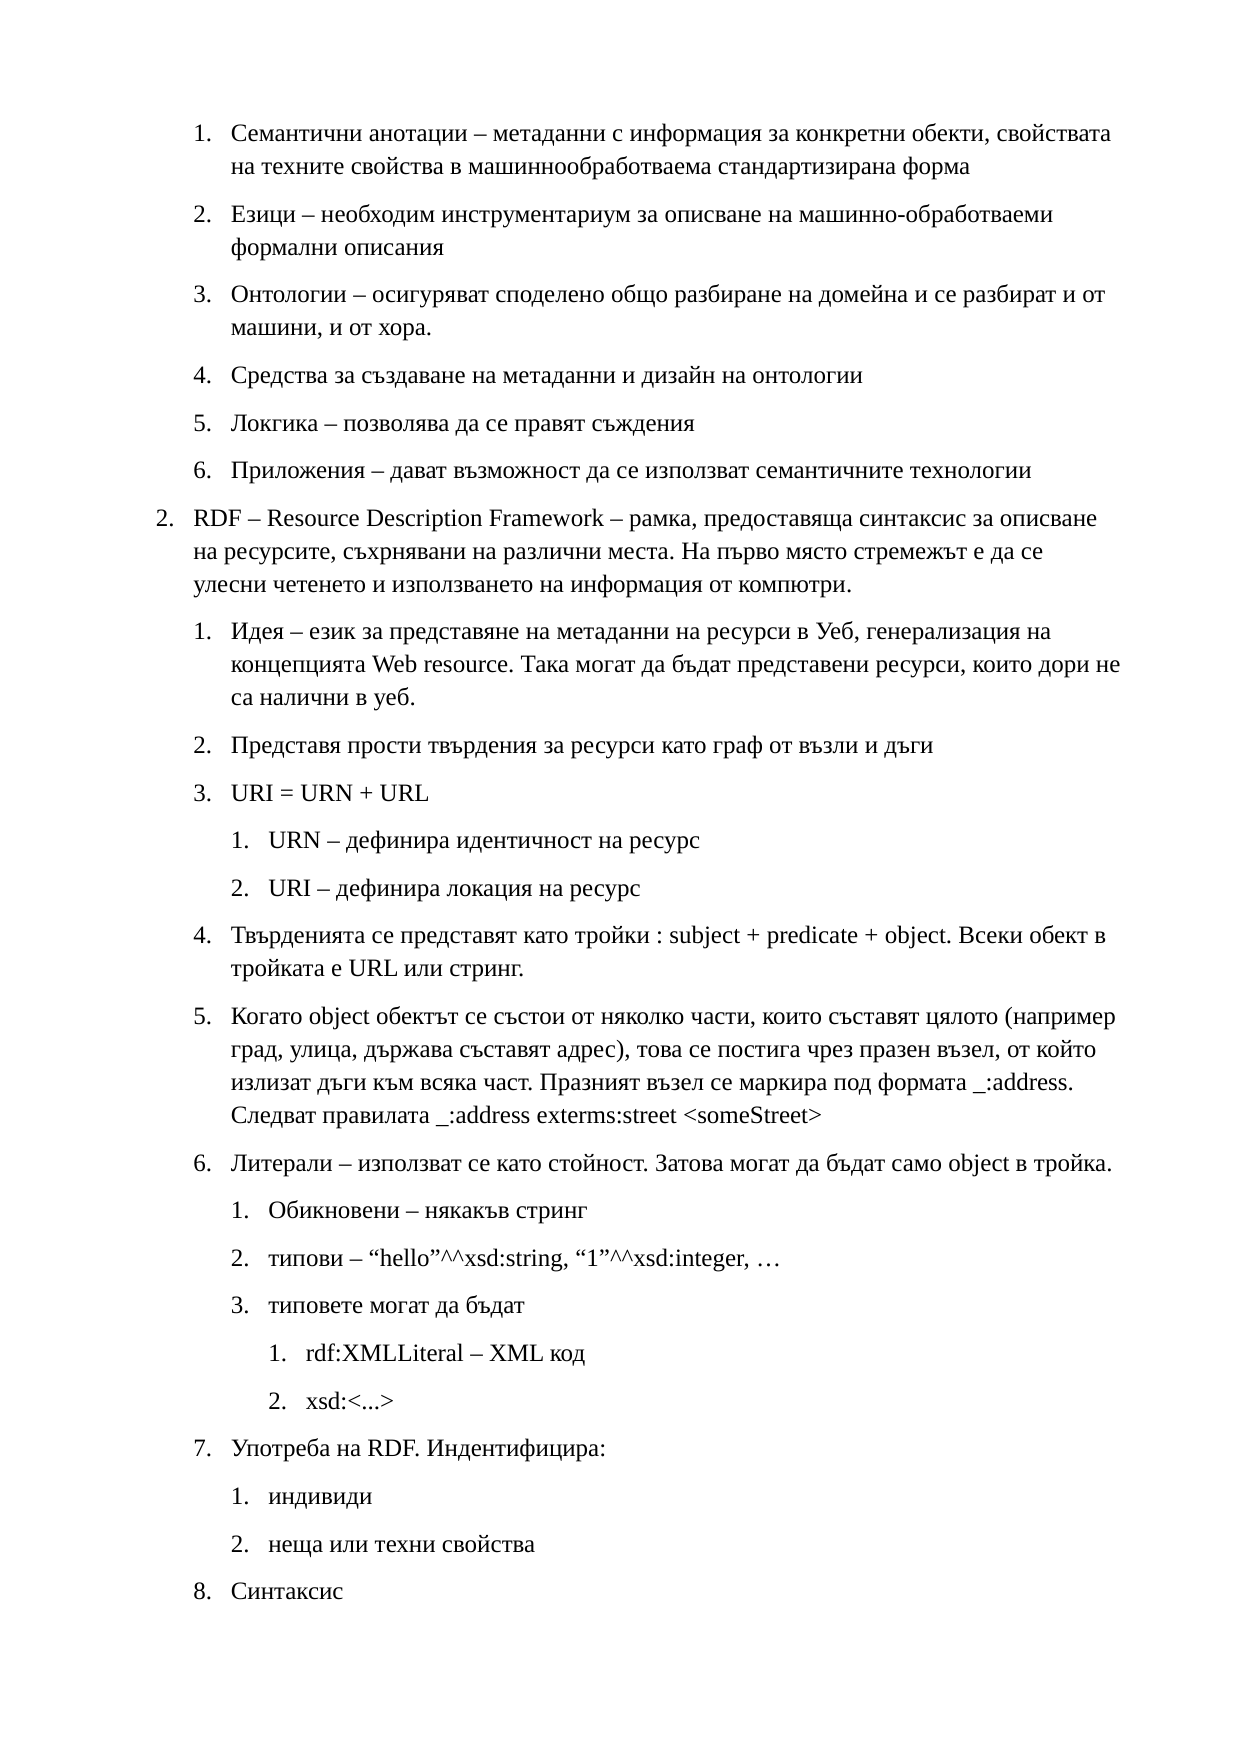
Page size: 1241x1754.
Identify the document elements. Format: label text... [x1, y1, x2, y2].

list Синтаксис [193, 1576, 1122, 1605]
list неща или техни свойства [231, 1529, 1122, 1557]
list Онтологии – осигуряват споделено общо разбиране на домейна и се разбират и от машини, и от хора. [193, 279, 1122, 341]
list Семантични анотации – метаданни с информация за конкретни обекти, свойствата на техните свойства в машиннообработваема стандартизирана форма [193, 118, 1122, 180]
list Идея – език за представяне на метаданни на ресурси в Уеб, генерализация на концепцията Web resource. Така могат да бъдат представени ресурси, които дори не са налични в уеб. [193, 616, 1122, 711]
list rdf:XMLLiteral – XML код [268, 1338, 1122, 1367]
list RDF – Resource Description Framework – рамка, предоставяща синтаксис за описване на ресурсите, съхрнявани на различни места. На първо място стремежът е да се улесни четенето и използването на информация от компютри. [156, 503, 1122, 598]
list Представя прости твърдения за ресурси като граф от възли и дъги [193, 730, 1122, 759]
list URI = URN + URL [193, 778, 1122, 806]
list Езици – необходим инструментариум за описване на машинно-обработваеми формални описания [193, 199, 1122, 261]
list Средства за създаване на метаданни и дизайн на онтологии [193, 360, 1122, 389]
list Приложения – дават възможност да се използват семантичните технологии [193, 455, 1122, 484]
list URN – дефинира идентичност на ресурс [231, 825, 1122, 854]
list Локгика – позволява да се правят съждения [193, 408, 1122, 436]
list Обикновени – някакъв стринг [231, 1195, 1122, 1224]
list Литерали – използват се като стойност. Затова могат да бъдат само object в тройка. [193, 1148, 1122, 1177]
list Когато object обектът се състои от няколко части, които съставят цялото (например град, улица, държава съставят адрес), това се постига чрез празен възел, от който излизат дъги към всяка част. Празният възел се маркира под формата _:address. Следват правилата _:address exterms:street <someStreet> [193, 1001, 1122, 1129]
list xsd:<...> [268, 1386, 1122, 1414]
list URI – дефинира локация на ресурс [231, 873, 1122, 902]
list типови – “hello”^^xsd:string, “1”^^xsd:integer, … [231, 1243, 1122, 1272]
list индивиди [231, 1481, 1122, 1510]
list Твърденията се представят като тройки : subject + predicate + object. Всеки обект в тройката е URL или стринг. [193, 921, 1122, 982]
list типовете могат да бъдат [231, 1291, 1122, 1319]
list Употреба на RDF. Индентифицира: [193, 1433, 1122, 1462]
